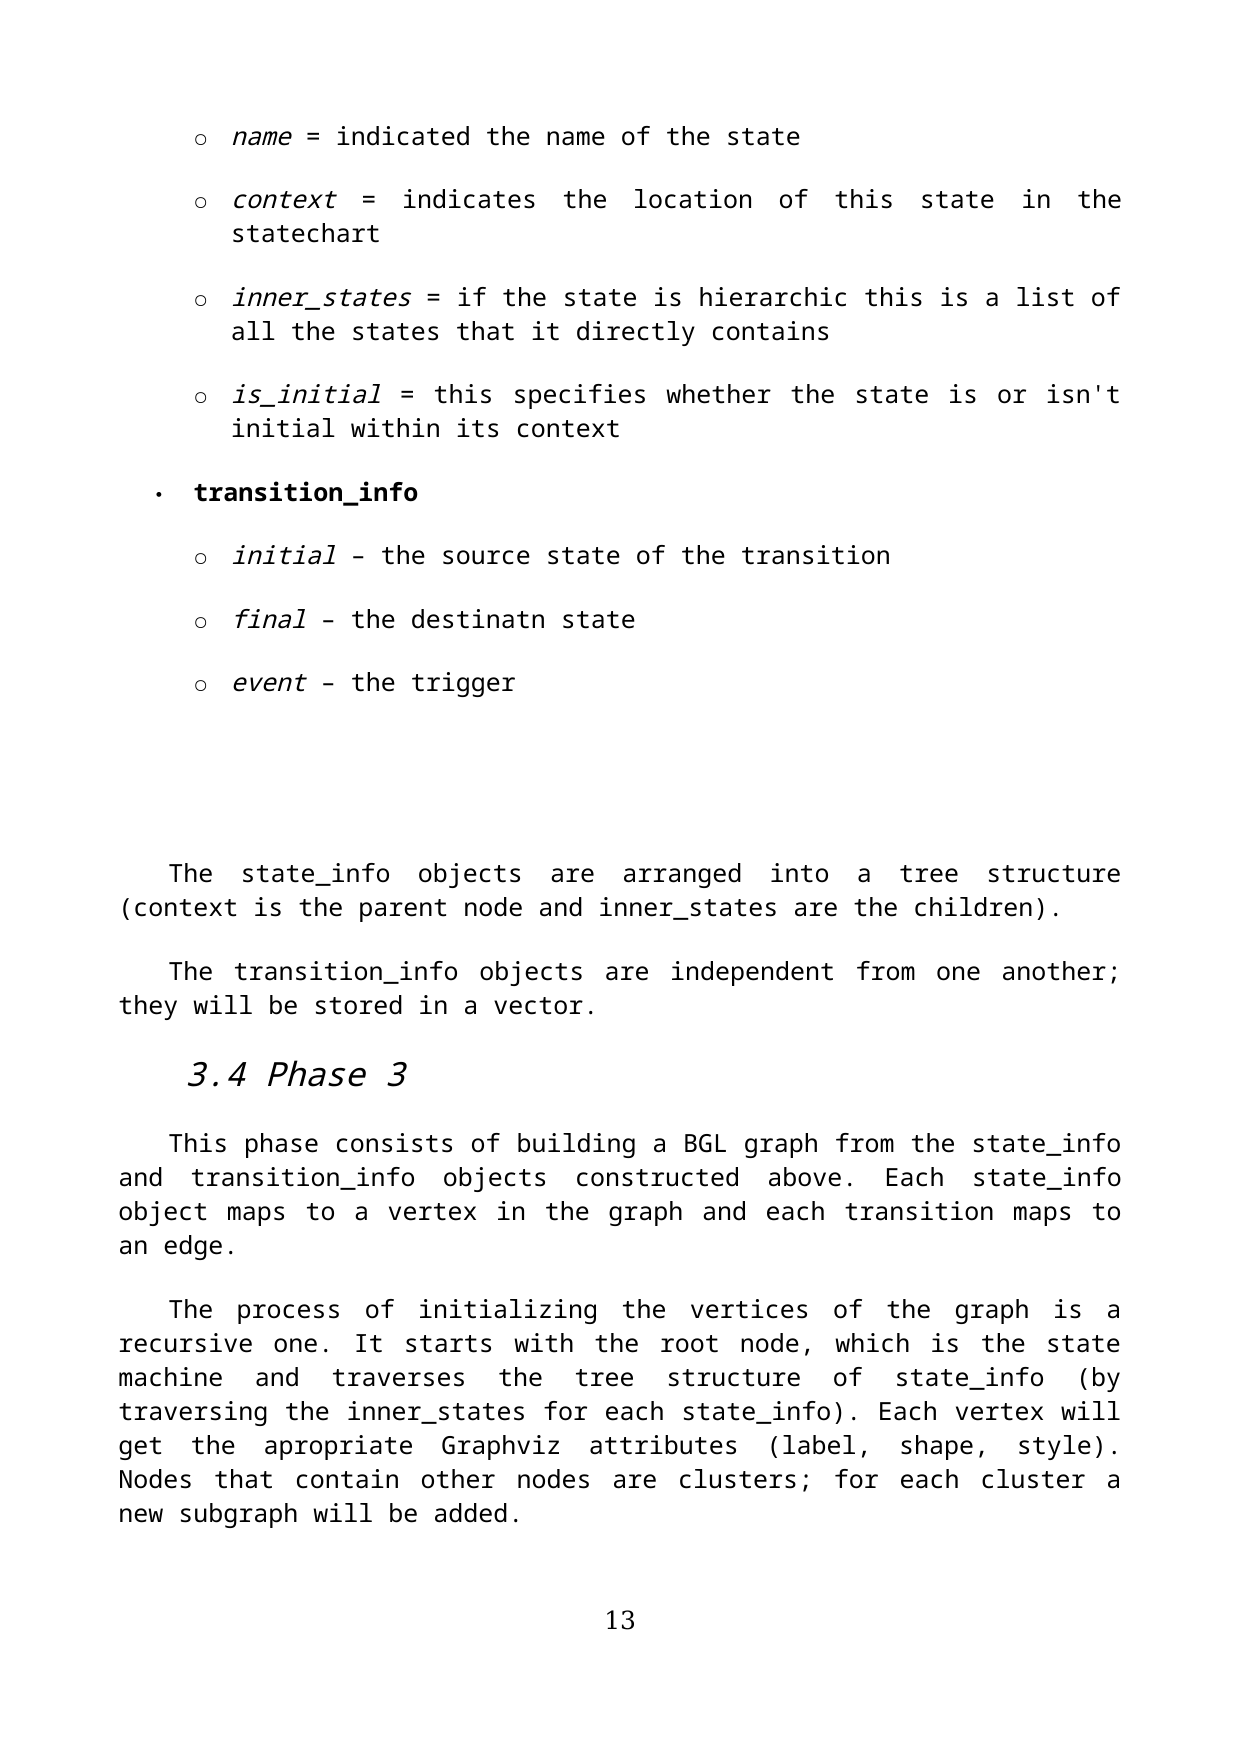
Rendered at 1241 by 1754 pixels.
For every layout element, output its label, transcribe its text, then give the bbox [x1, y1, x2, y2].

list transition_info [156, 474, 1122, 508]
list event – the trigger [193, 665, 1122, 699]
text The process of initializing the vertices of the graph is a recursive one. It starts with the root node, which is the state machine and traverses the tree structure of state_info (by traversing the inner_states for each state_info). Each vertex will get the apropriate Graphviz attributes (label, shape, style). Nodes that contain other nodes are clusters; for each cluster a new subgraph will be added. [118, 1292, 1122, 1530]
list initial – the source state of the transition [193, 538, 1122, 572]
list final – the destinatn state [193, 602, 1122, 636]
text The state_info objects are arranged into a tree structure (context is the parent node and inner_states are the children). [118, 856, 1122, 924]
text 3.4 Phase 3 [118, 1051, 1122, 1096]
list is_initial = this specifies whether the state is or isn't initial within its context [193, 377, 1122, 445]
list inner_states = if the state is hierarchic this is a list of all the states that it directly contains [193, 279, 1122, 347]
list name = indicated the name of the state [193, 118, 1122, 152]
text The transition_info objects are independent from one another; they will be stored in a vector. [118, 953, 1122, 1021]
list context = indicates the location of this state in the statechart [193, 182, 1122, 250]
text This phase consists of building a BGL graph from the state_info and transition_info objects constructed above. Each state_info object maps to a vertex in the graph and each transition maps to an edge. [118, 1126, 1122, 1262]
